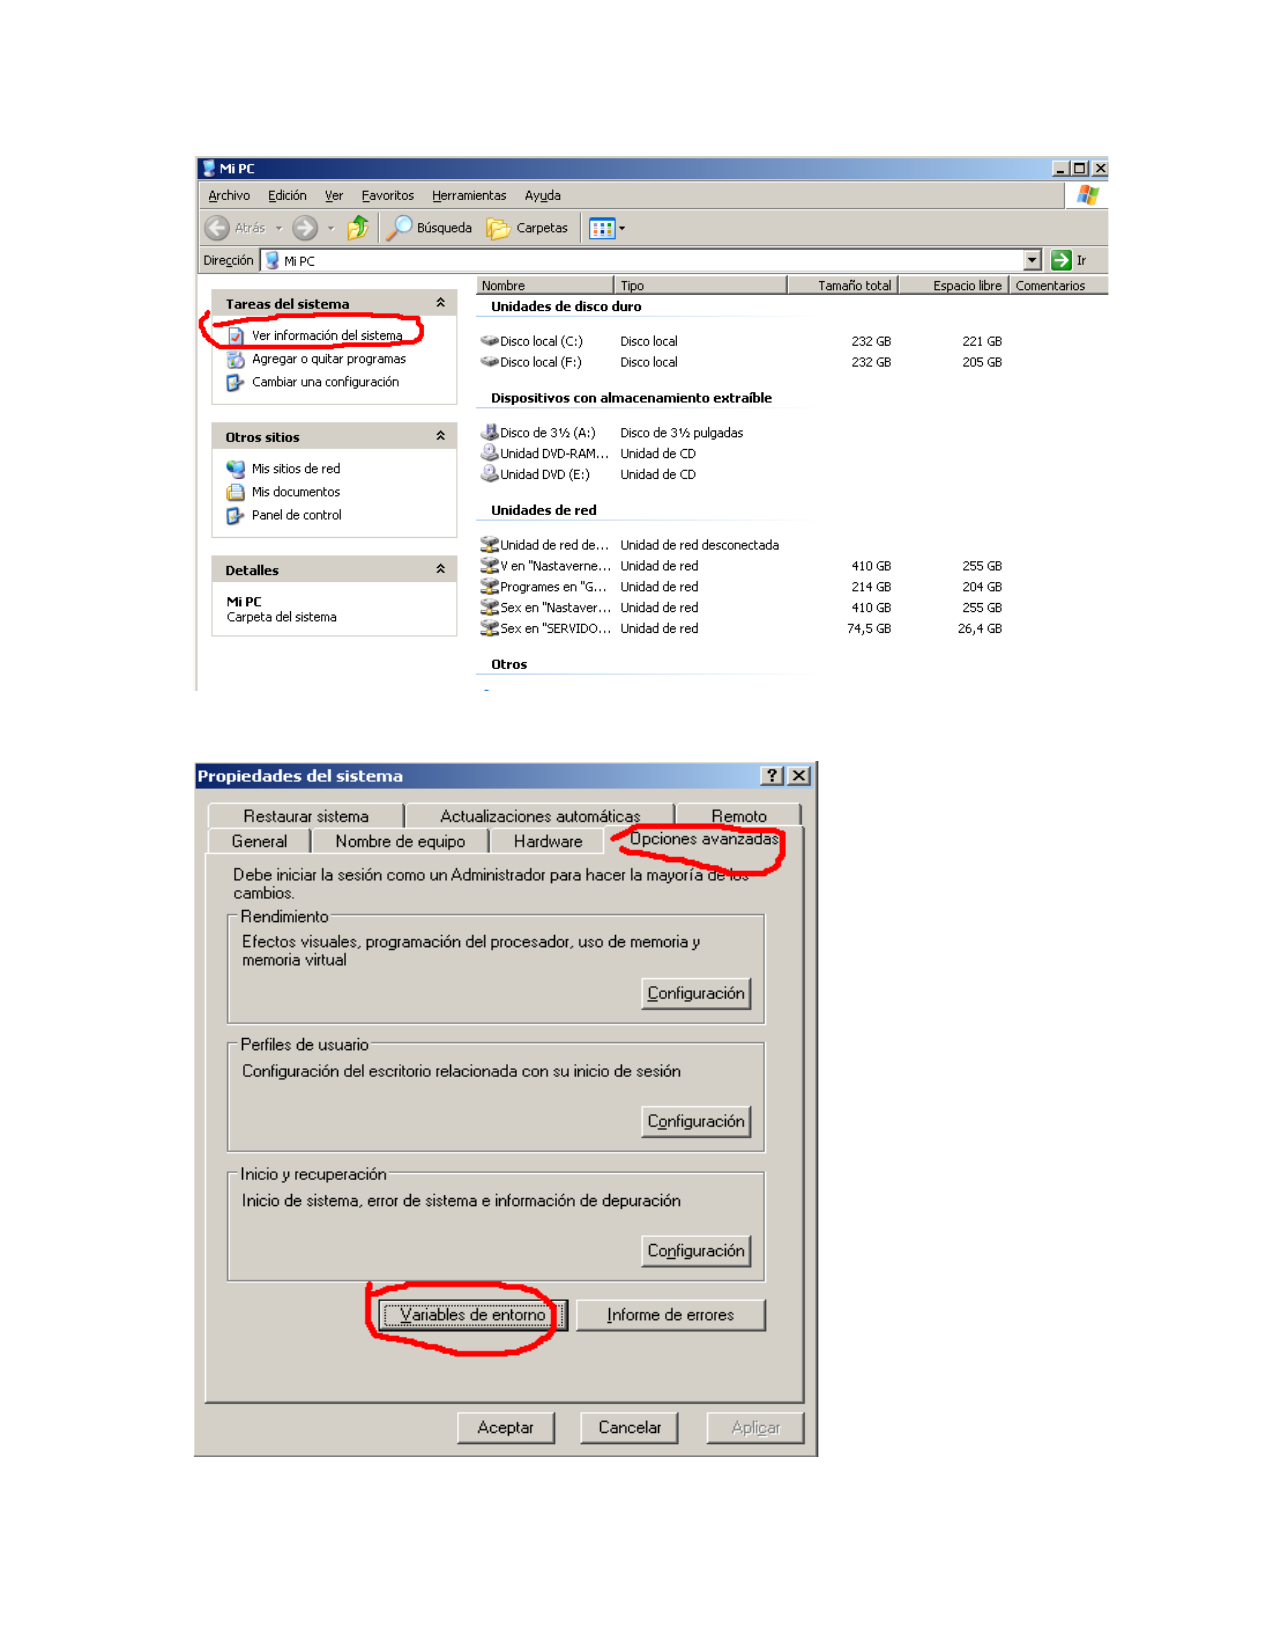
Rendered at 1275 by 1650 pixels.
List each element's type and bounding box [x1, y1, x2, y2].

picture [193, 761, 820, 1457]
picture [193, 156, 1109, 691]
